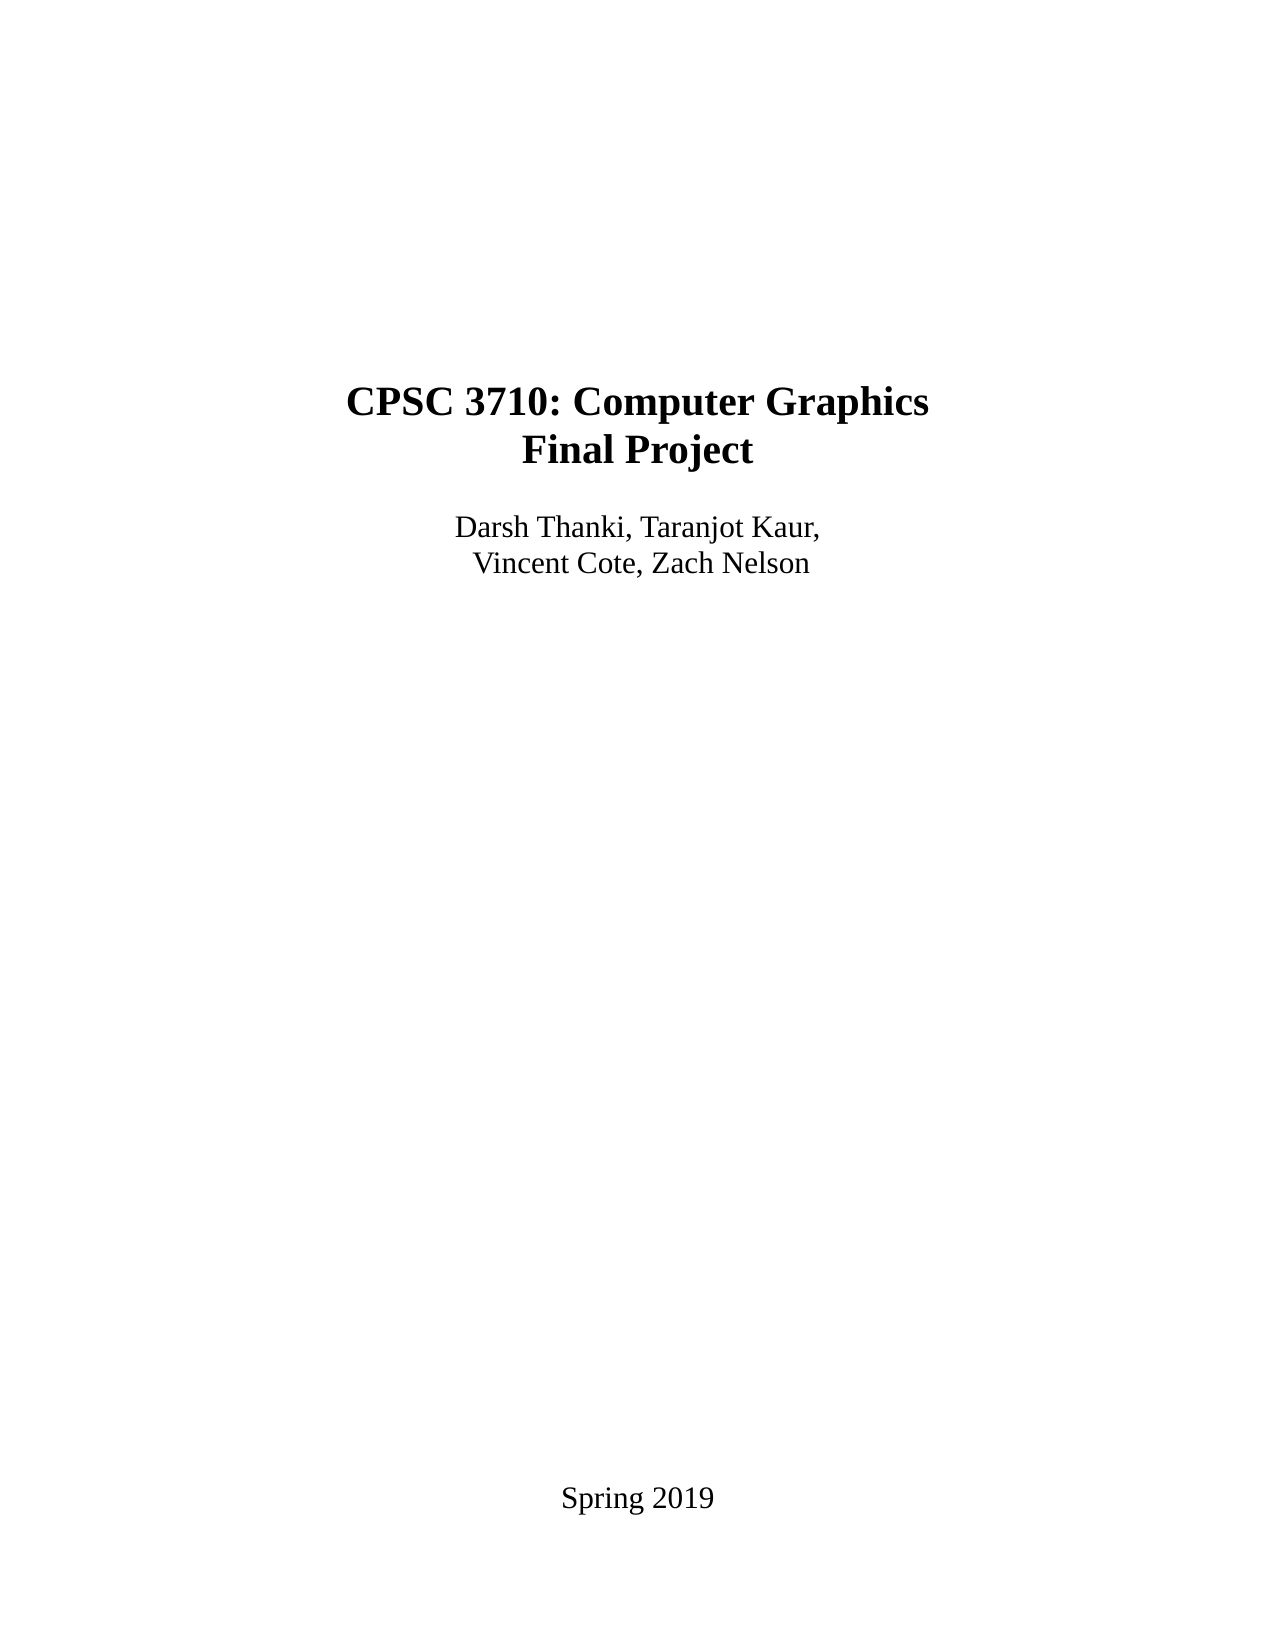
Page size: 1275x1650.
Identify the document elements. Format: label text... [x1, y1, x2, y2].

text Spring 2019 [118, 1479, 1157, 1515]
text Vincent Cote, Zach Nelson [118, 544, 1157, 581]
text CPSC 3710: Computer Graphics [118, 377, 1157, 425]
text Darsh Thanki, Taranjot Kaur, [118, 509, 1157, 544]
text Final Project [118, 425, 1157, 473]
